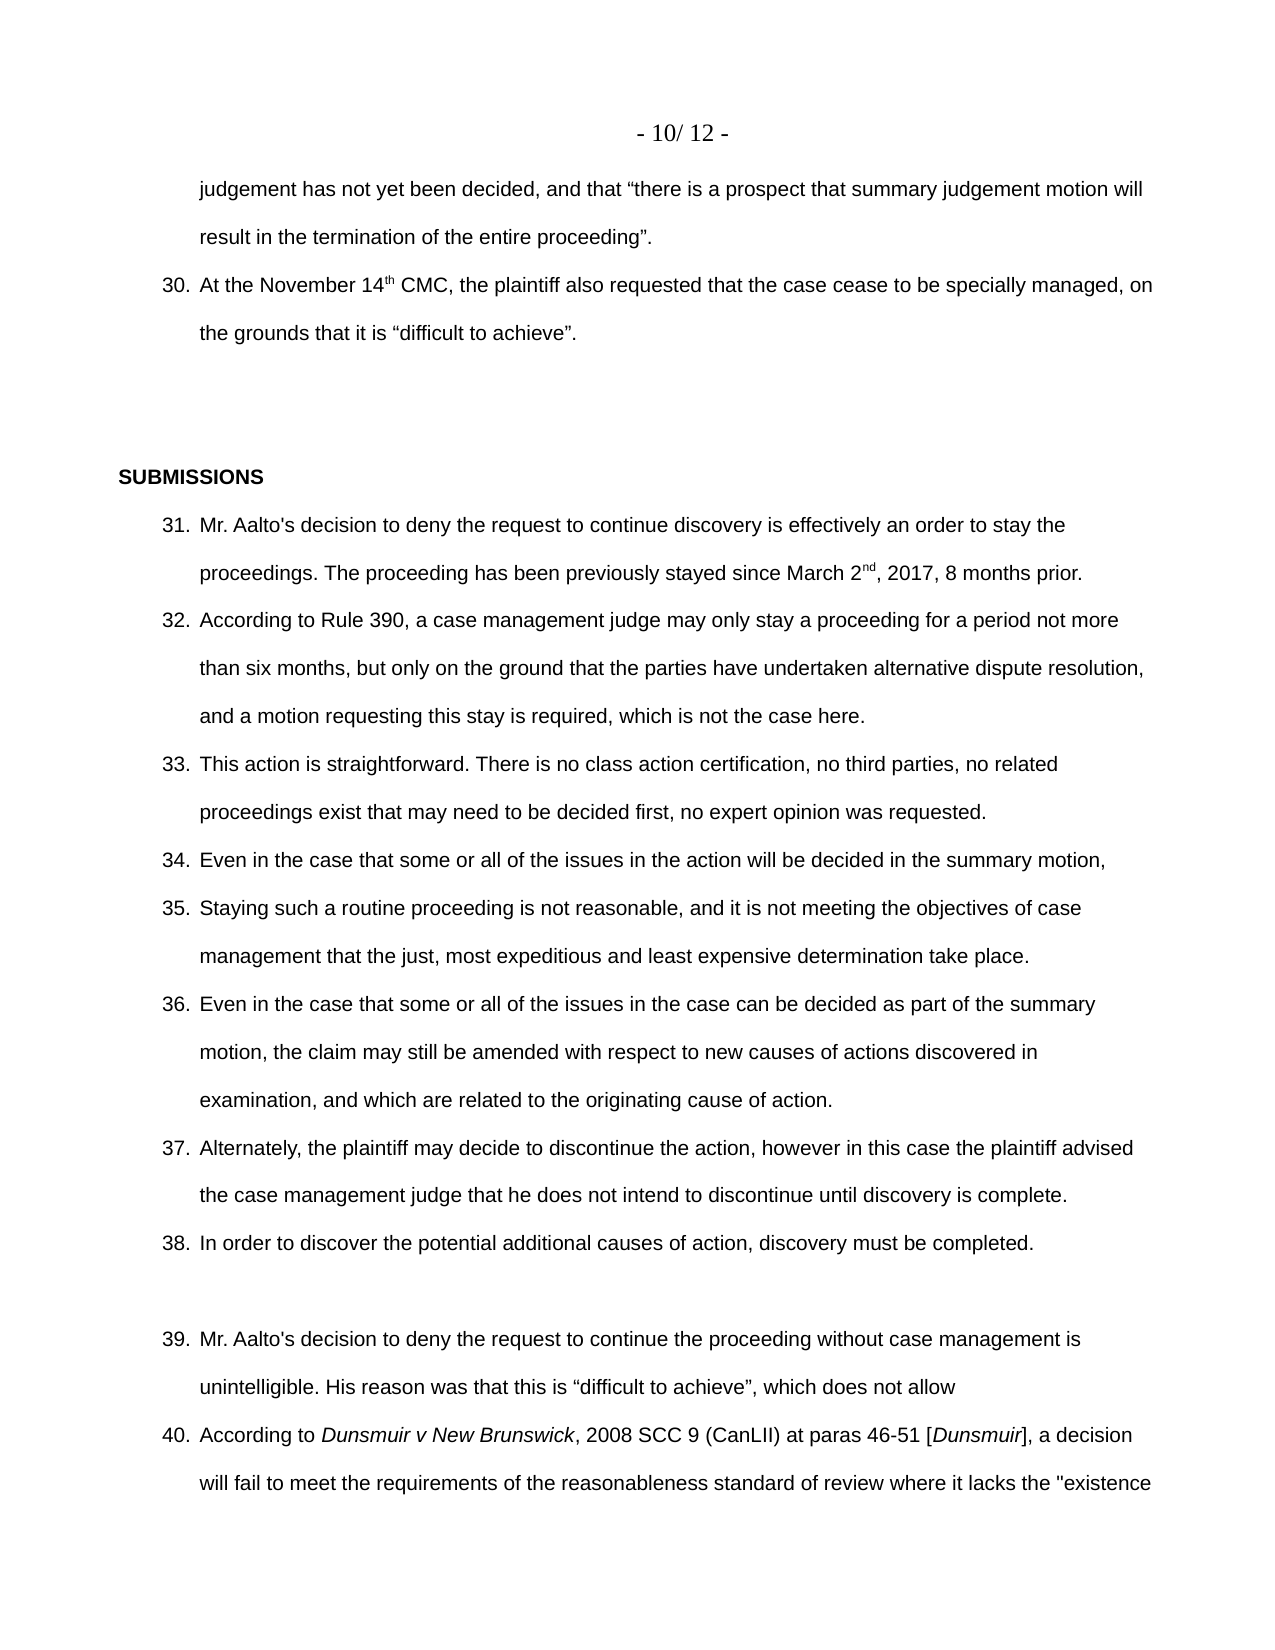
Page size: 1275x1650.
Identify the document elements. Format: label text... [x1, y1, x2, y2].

subtitle Staying such a routine proceeding is not reasonable, and it is not meeting the objectives of case management that the just, most expeditious and least expensive determination take place. [162, 896, 1157, 968]
subtitle In order to discover the potential additional causes of action, discovery must be completed. [162, 1231, 1157, 1255]
subtitle This action is straightforward. There is no class action certification, no third parties, no related proceedings exist that may need to be decided first, no expert opinion was requested. [162, 752, 1157, 824]
subtitle Mr. Aalto's decision to deny the request to continue the proceeding without case management is unintelligible. His reason was that this is “difficult to achieve”, which does not allow [162, 1327, 1157, 1399]
subtitle SUBMISSIONS [118, 464, 1157, 488]
subtitle judgement has not yet been decided, and that “there is a prospect that summary judgement motion will result in the termination of the entire proceeding”. [162, 177, 1157, 249]
subtitle Even in the case that some or all of the issues in the case can be decided as part of the summary motion, the claim may still be amended with respect to new causes of actions discovered in examination, and which are related to the originating cause of action. [162, 992, 1157, 1111]
subtitle Even in the case that some or all of the issues in the action will be decided in the summary motion, [162, 848, 1157, 872]
subtitle Mr. Aalto's decision to deny the request to continue discovery is effectively an order to stay the proceedings. The proceeding has been previously stayed since March 2nd, 2017, 8 months prior. [162, 512, 1157, 584]
subtitle Alternately, the plaintiff may decide to discontinue the action, however in this case the plaintiff advised the case management judge that he does not intend to discontinue until discovery is complete. [162, 1135, 1157, 1207]
subtitle At the November 14th CMC, the plaintiff also requested that the case cease to be specially managed, on the grounds that it is “difficult to achieve”. [162, 273, 1157, 345]
subtitle According to Rule 390, a case management judge may only stay a proceeding for a period not more than six months, but only on the ground that the parties have undertaken alternative dispute resolution, and a motion requesting this stay is required, which is not the case here. [162, 608, 1157, 728]
subtitle According to Dunsmuir v New Brunswick, 2008 SCC 9 (CanLII) at paras 46-51 [Dunsmuir], a decision will fail to meet the requirements of the reasonableness standard of review where it lacks the "existence [162, 1423, 1157, 1495]
